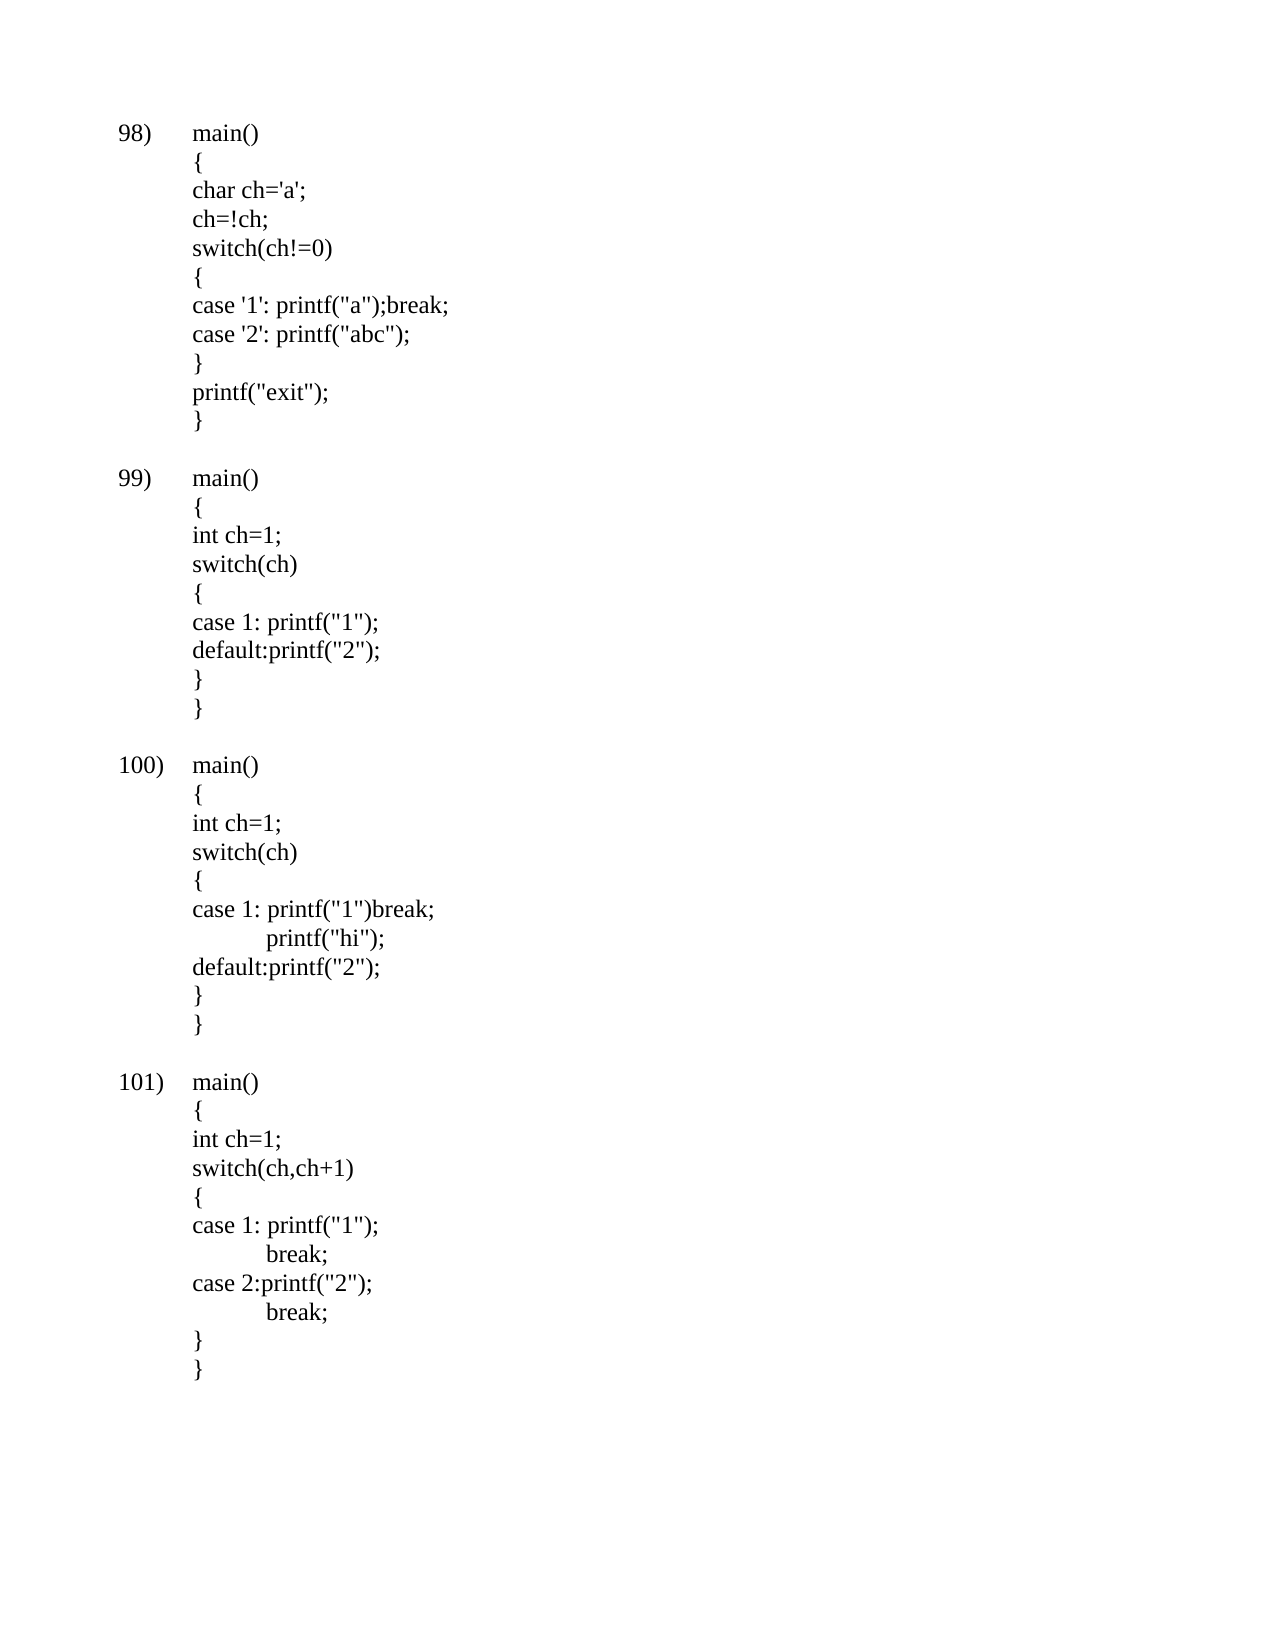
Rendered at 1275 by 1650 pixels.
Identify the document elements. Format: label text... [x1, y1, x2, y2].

text { [118, 1096, 1157, 1124]
text } [118, 1354, 1157, 1383]
text switch(ch,ch+1) [118, 1153, 1157, 1182]
text case 2:printf("2"); [118, 1268, 1157, 1297]
text { [118, 147, 1157, 176]
text printf("exit"); [118, 377, 1157, 406]
text int ch=1; [118, 1124, 1157, 1153]
text { [118, 492, 1157, 521]
text 101) main() [118, 1067, 1157, 1096]
text switch(ch) [118, 549, 1157, 578]
text switch(ch!=0) [118, 233, 1157, 262]
text { [118, 1182, 1157, 1211]
text printf("hi"); [118, 923, 1157, 952]
text { [118, 578, 1157, 607]
text } [118, 693, 1157, 722]
text default:printf("2"); [118, 952, 1157, 981]
text char ch='a'; [118, 176, 1157, 204]
text int ch=1; [118, 808, 1157, 837]
text 100) main() [118, 751, 1157, 779]
text } [118, 981, 1157, 1009]
text break; [118, 1239, 1157, 1268]
text switch(ch) [118, 837, 1157, 866]
text break; [118, 1297, 1157, 1326]
text case 1: printf("1"); [118, 1211, 1157, 1239]
text default:printf("2"); [118, 636, 1157, 664]
text } [118, 348, 1157, 377]
text } [118, 664, 1157, 693]
text } [118, 406, 1157, 434]
text case '2': printf("abc"); [118, 319, 1157, 348]
text { [118, 262, 1157, 291]
text { [118, 779, 1157, 808]
text { [118, 866, 1157, 894]
text int ch=1; [118, 521, 1157, 549]
text } [118, 1326, 1157, 1354]
text } [118, 1009, 1157, 1038]
text ch=!ch; [118, 204, 1157, 233]
text 98) main() [118, 118, 1157, 147]
text 99) main() [118, 463, 1157, 492]
text case '1': printf("a");break; [118, 291, 1157, 319]
text case 1: printf("1"); [118, 607, 1157, 636]
text case 1: printf("1")break; [118, 894, 1157, 923]
